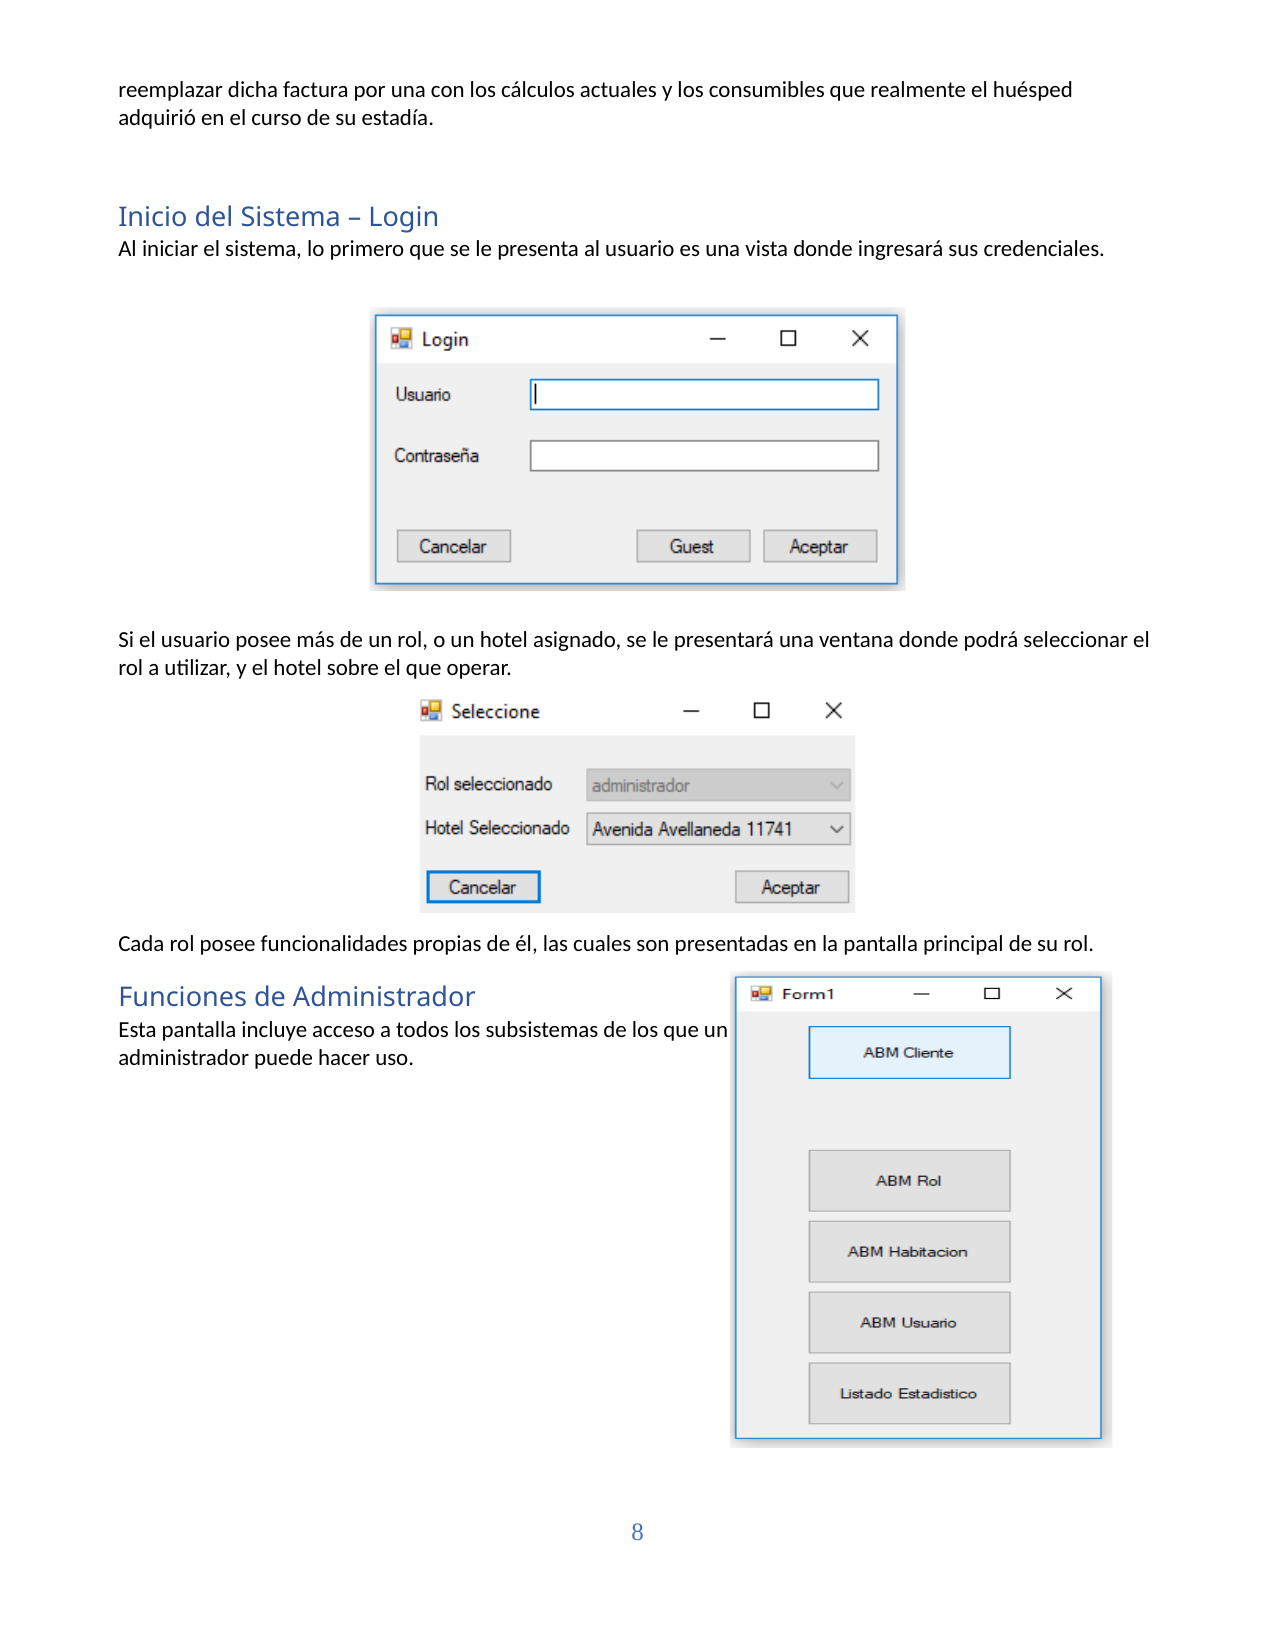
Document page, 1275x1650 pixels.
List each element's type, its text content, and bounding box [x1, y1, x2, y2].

text Cada rol posee funcionalidades propias de él, las cuales son presentadas en la pantalla principal de su rol. [118, 929, 1157, 957]
subtitle [1113, 978, 1157, 1015]
subtitle Funciones de Administrador [118, 978, 729, 1015]
text Si el usuario posee más de un rol, o un hotel asignado, se le presentará una ventana donde podrá seleccionar el rol a utilizar, y el hotel sobre el que operar. [118, 626, 1157, 682]
text Esta pantalla incluye acceso a todos los subsistemas de los que un administrador puede hacer uso. [118, 1015, 729, 1071]
subtitle Inicio del Sistema – Login [118, 197, 1157, 234]
text reemplazar dicha factura por una con los cálculos actuales y los consumibles que realmente el huésped adquirió en el curso de su estadía. [118, 75, 1157, 131]
text [1113, 1015, 1157, 1071]
text Al iniciar el sistema, lo primero que se le presenta al usuario es una vista donde ingresará sus credenciales. [118, 234, 1157, 291]
